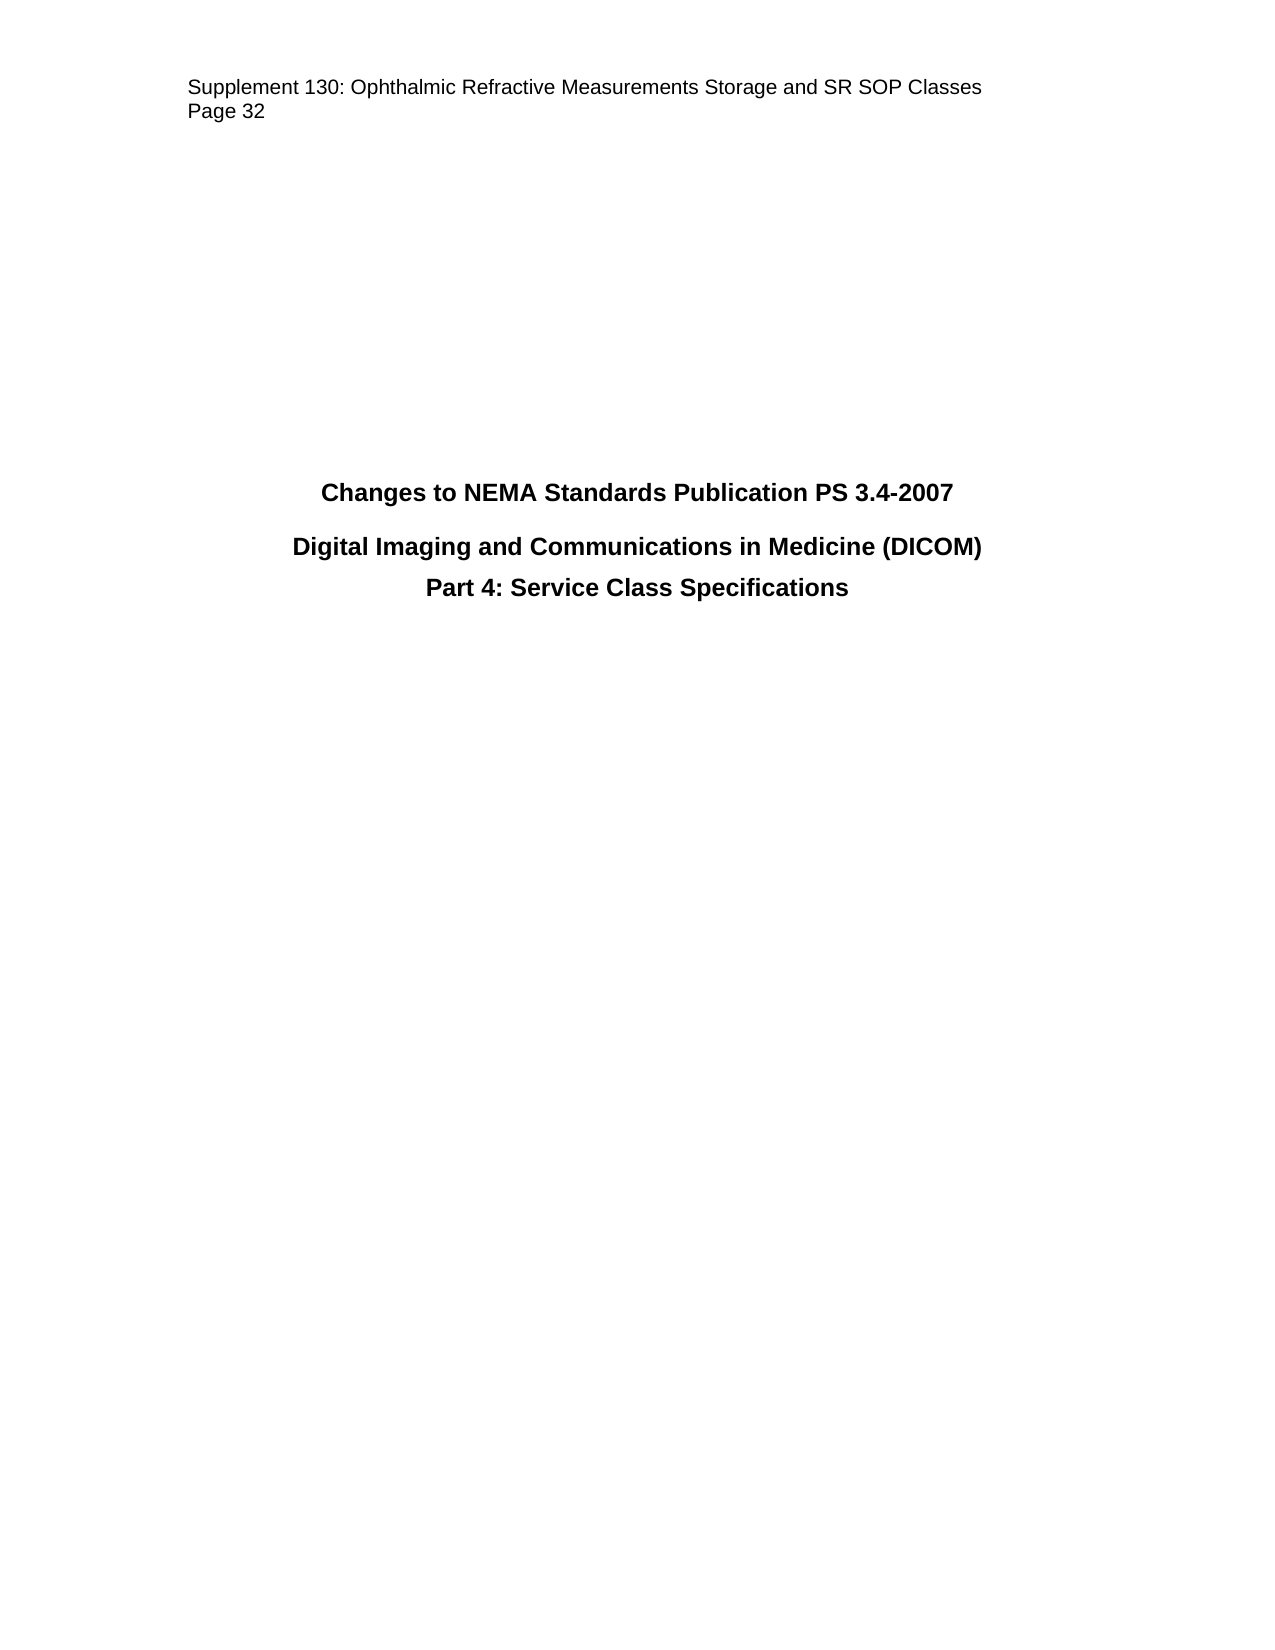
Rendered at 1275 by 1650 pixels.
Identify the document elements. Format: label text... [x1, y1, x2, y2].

text Part 4: Service Class Specifications [187, 573, 1087, 602]
subtitle Changes to NEMA Standards Publication PS 3.4-2007 [187, 478, 1087, 507]
text Digital Imaging and Communications in Medicine (DICOM) [187, 532, 1087, 561]
